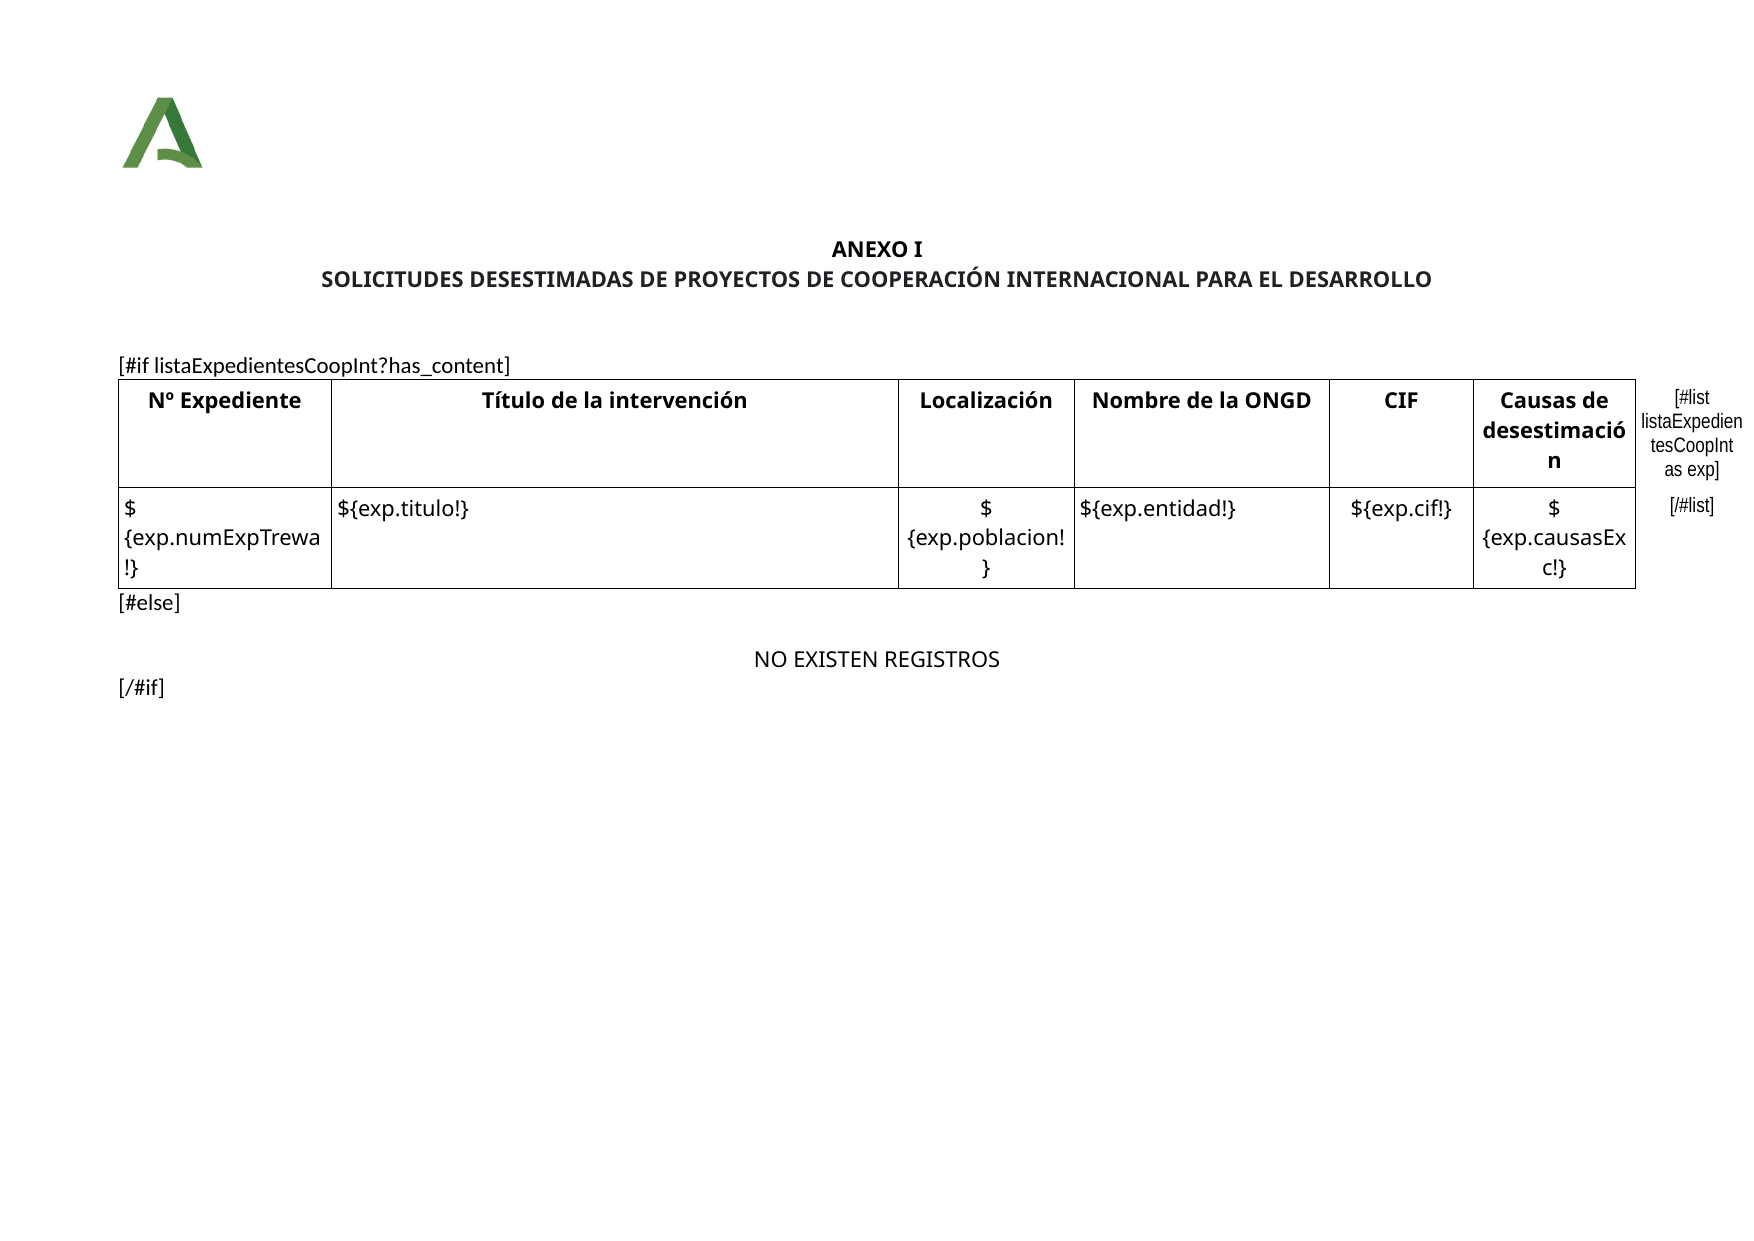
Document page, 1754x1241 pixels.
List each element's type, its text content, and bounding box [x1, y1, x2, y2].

table_cell ${exp.titulo!} [332, 488, 898, 588]
table_header Nº Expediente [119, 380, 331, 487]
table_header [#list listaExpedientesCoopInt as exp] [1636, 379, 1748, 487]
table_header Título de la intervención [332, 380, 898, 487]
text [#if listaExpedientesCoopInt?has_content] [118, 351, 1636, 379]
table_cell ${exp.entidad!} [1075, 488, 1329, 588]
table_cell ${exp.poblacion!} [899, 488, 1074, 588]
text [#else] [118, 589, 1636, 616]
table_cell ${exp.causasExc!} [1474, 488, 1635, 588]
text [/#if] [118, 673, 1636, 702]
table_header Causas de desestimación [1474, 380, 1635, 487]
picture [118, 93, 207, 172]
text NO EXISTEN REGISTROS [118, 644, 1636, 673]
table_header Localización [899, 380, 1074, 487]
table_cell [/#list] [1636, 487, 1748, 588]
table_cell ${exp.numExpTrewa!} [119, 488, 331, 588]
table_header Nombre de la ONGD [1075, 380, 1329, 487]
table_header ANEXO I SOLICITUDES DESESTIMADAS DE PROYECTOS DE COOPERACIÓN INTERNACIONAL PARA EL DESARROLLO [118, 234, 1636, 293]
table_header CIF [1330, 380, 1473, 487]
table_cell ${exp.cif!} [1330, 488, 1473, 588]
